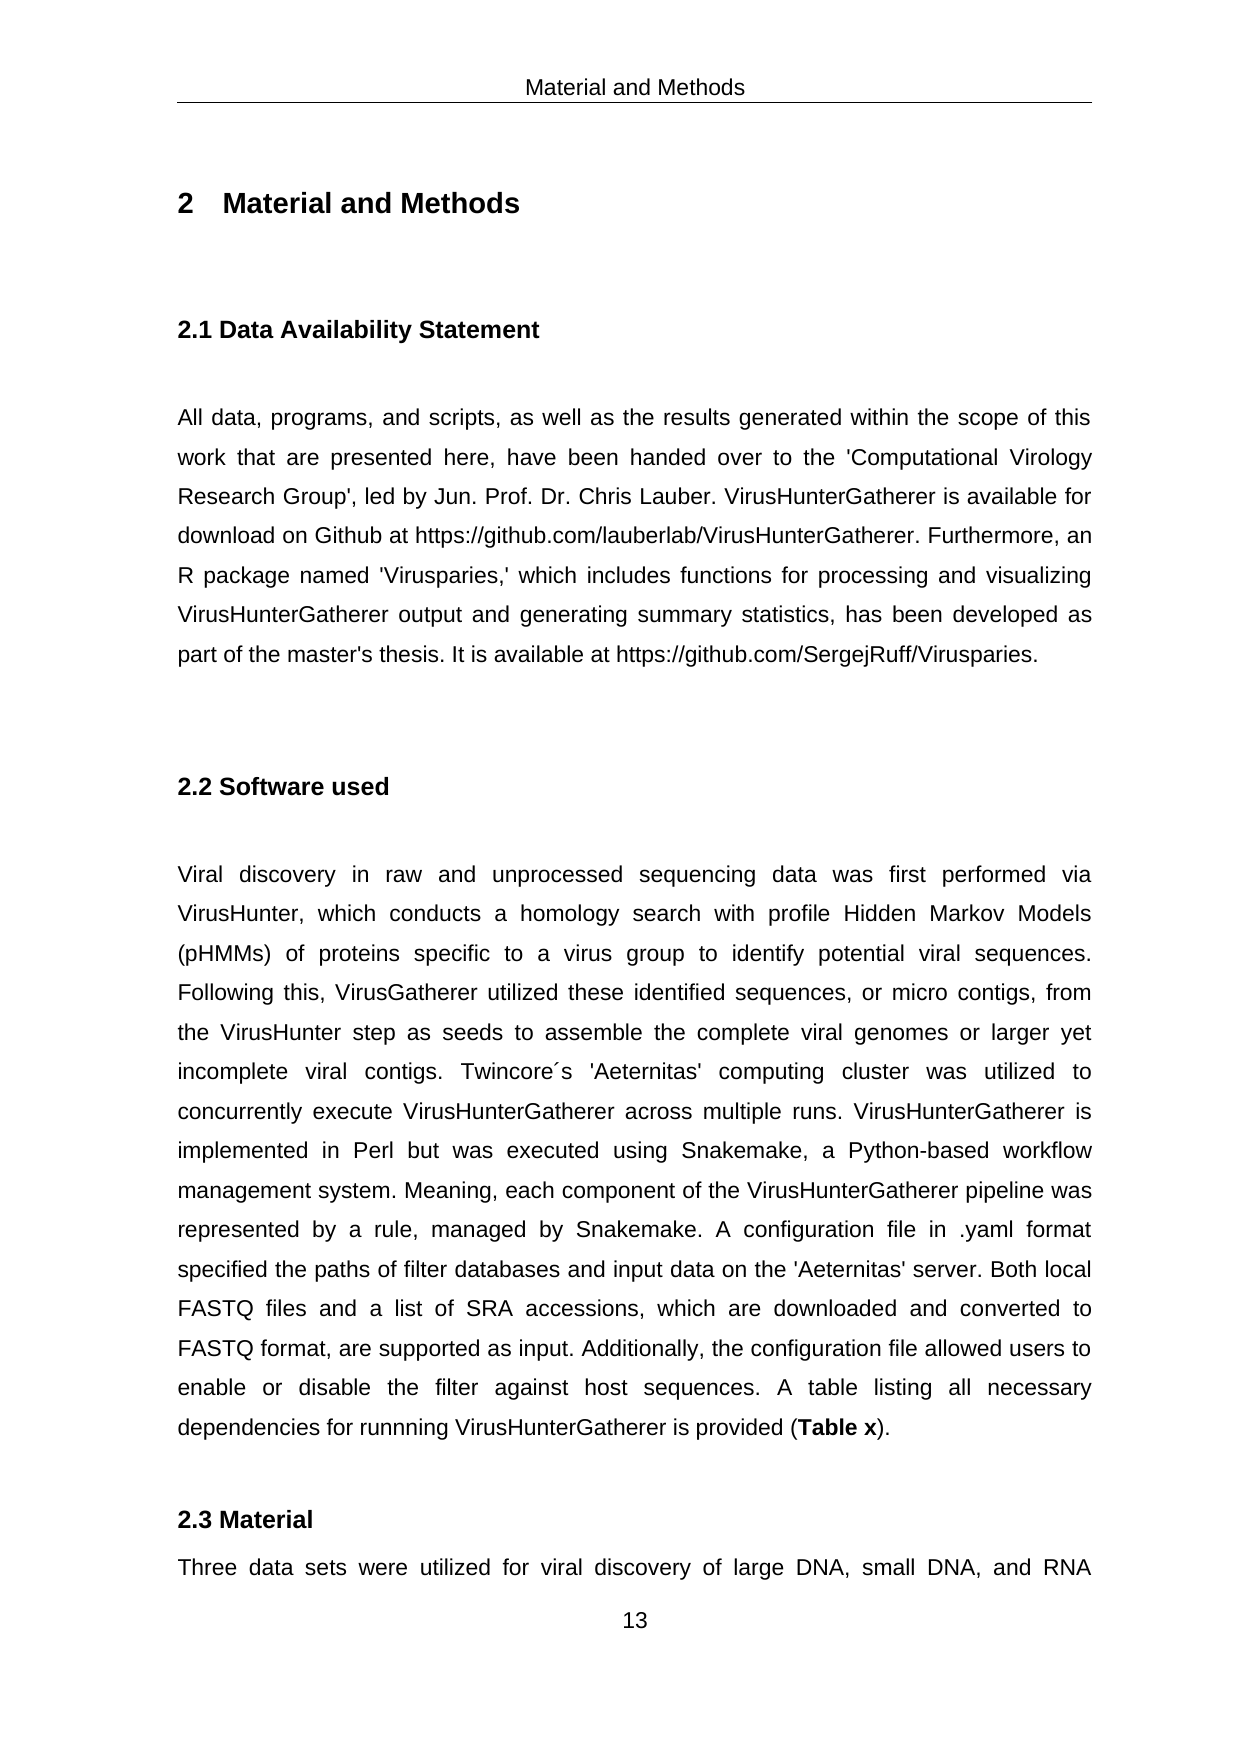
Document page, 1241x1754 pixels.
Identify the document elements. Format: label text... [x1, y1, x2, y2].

subtitle 2.3 Material [177, 1505, 1092, 1534]
text Viral discovery in raw and unprocessed sequencing data was first performed via VirusHunter, which conducts a homology search with profile Hidden Markov Models (pHMMs) of proteins specific to a virus group to identify potential viral sequences. Following this, VirusGatherer utilized these identified sequences, or micro contigs, from the VirusHunter step as seeds to assemble the complete viral genomes or larger yet incomplete viral contigs. Twincore´s 'Aeternitas' computing cluster was utilized to concurrently execute VirusHunterGatherer across multiple runs. VirusHunterGatherer is implemented in Perl but was executed using Snakemake, a Python-based workflow management system. Meaning, each component of the VirusHunterGatherer pipeline was represented by a rule, managed by Snakemake. A configuration file in .yaml format specified the paths of filter databases and input data on the 'Aeternitas' server. Both local FASTQ files and a list of SRA accessions, which are downloaded and converted to FASTQ format, are supported as input. Additionally, the configuration file allowed users to enable or disable the filter against host sequences. A table listing all necessary dependencies for runnning VirusHunterGatherer is provided (Table x). [177, 861, 1092, 1440]
text All data, programs, and scripts, as well as the results generated within the scope of this work that are presented here, have been handed over to the 'Computational Virology Research Group', led by Jun. Prof. Dr. Chris Lauber. VirusHunterGatherer is available for download on Github at https://github.com/lauberlab/VirusHunterGatherer. Furthermore, an R package named 'Virusparies,' which includes functions for processing and visualizing VirusHunterGatherer output and generating summary statistics, has been developed as part of the master's thesis. It is available at https://github.com/SergejRuff/Virusparies. [177, 404, 1092, 667]
subtitle 2.1 Data Availability Statement [177, 315, 1092, 344]
subtitle Material and Methods [177, 186, 1092, 220]
text Three data sets were utilized for viral discovery of large DNA, small DNA, and RNA [177, 1554, 1092, 1581]
subtitle 2.2 Software used [177, 772, 1092, 801]
